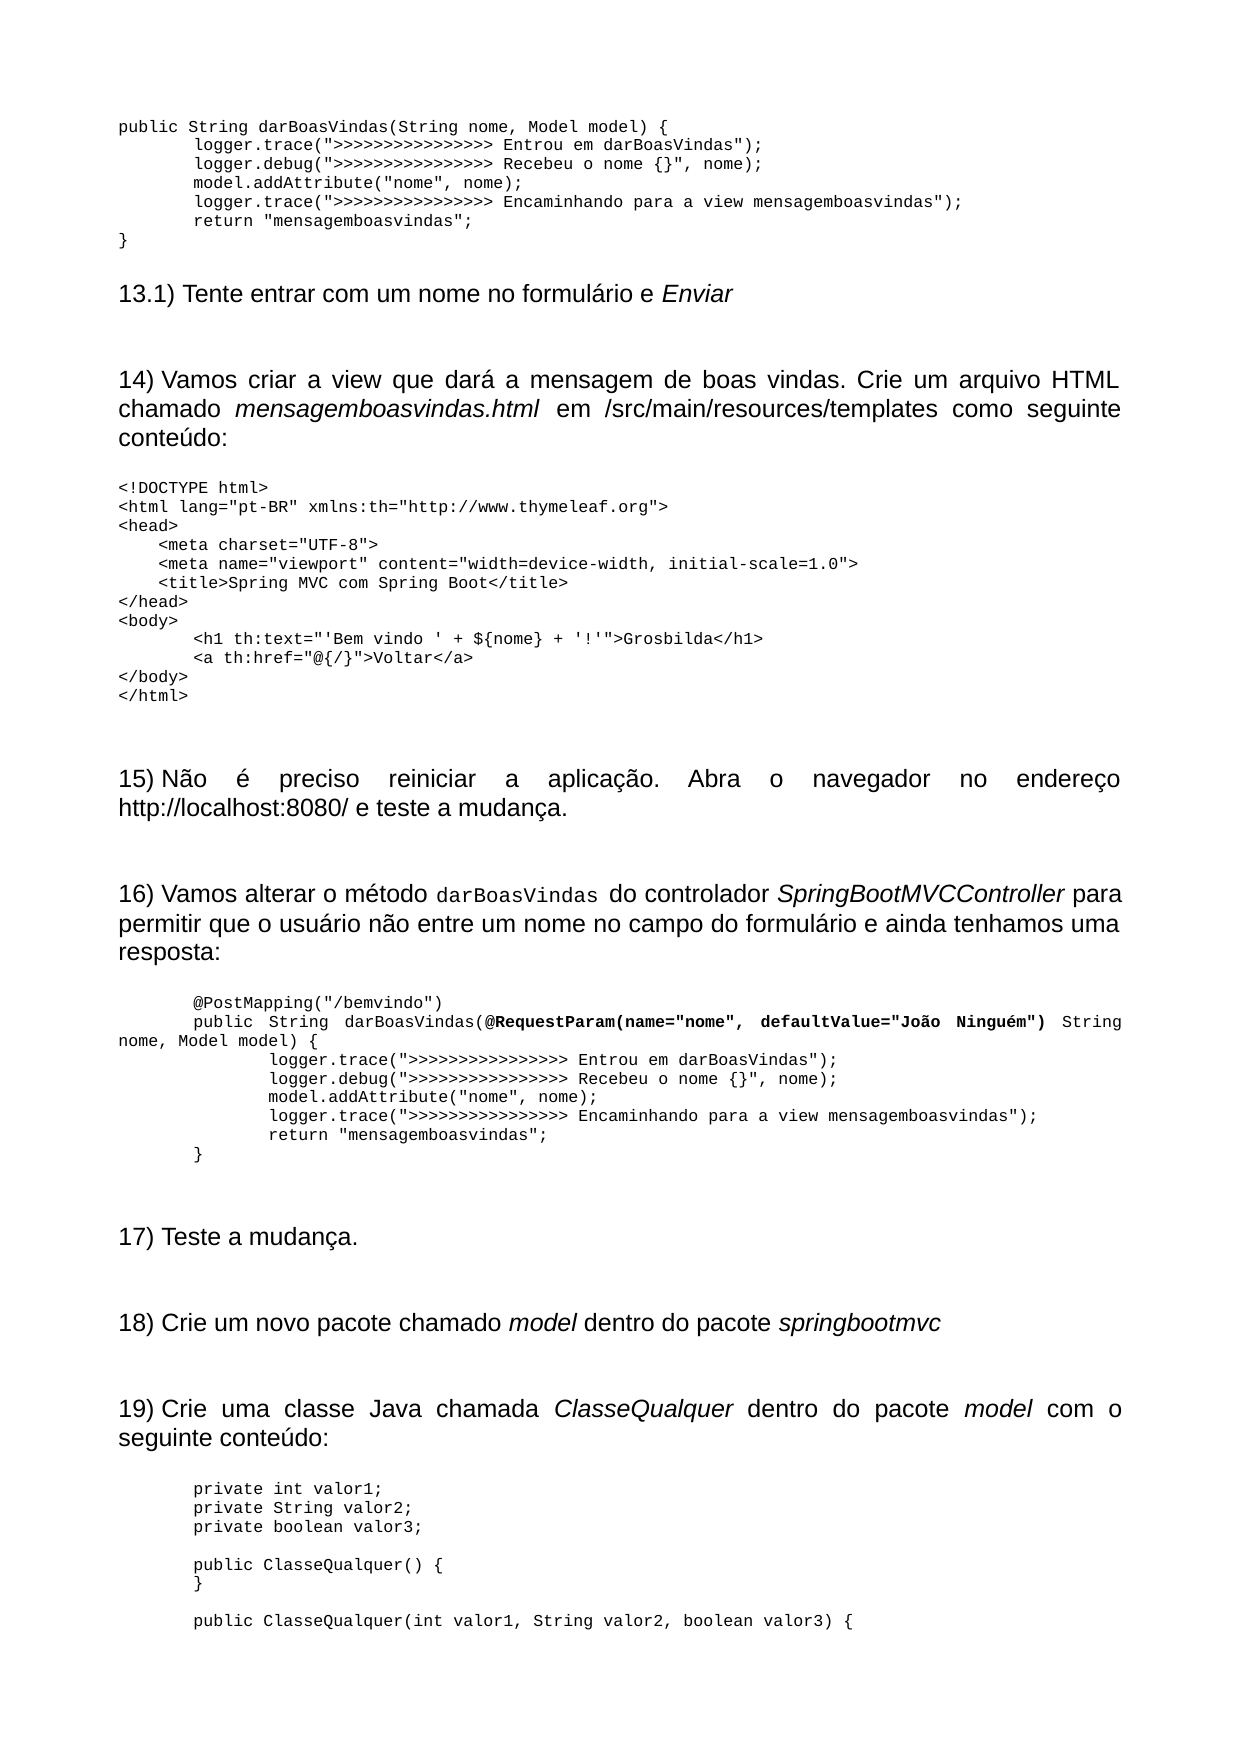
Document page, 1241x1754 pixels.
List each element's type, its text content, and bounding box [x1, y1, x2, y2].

text <title>Spring MVC com Spring Boot</title> [118, 574, 1122, 593]
text public ClasseQualquer() { [118, 1556, 1122, 1575]
text } [118, 1146, 1122, 1164]
text private int valor1; [118, 1481, 1122, 1499]
text public String darBoasVindas(String nome, Model model) { [118, 118, 1122, 137]
text logger.trace(">>>>>>>>>>>>>>>> Entrou em darBoasVindas"); [118, 137, 1122, 156]
text return "mensagemboasvindas"; [118, 1127, 1122, 1146]
text @PostMapping("/bemvindo") [118, 995, 1122, 1014]
text <html lang="pt-BR" xmlns:th="http://www.thymeleaf.org"> [118, 499, 1122, 518]
list Não é preciso reiniciar a aplicação. Abra o navegador no endereço http://localhost:8080/ e teste a mudança. [118, 764, 1122, 821]
text <!DOCTYPE html> [118, 480, 1122, 499]
text </html> [118, 687, 1122, 706]
text <meta charset="UTF-8"> [118, 537, 1122, 556]
text <head> [118, 518, 1122, 537]
text model.addAttribute("nome", nome); [118, 1089, 1122, 1108]
text <meta name="viewport" content="width=device-width, initial-scale=1.0"> [118, 556, 1122, 574]
text </head> [118, 593, 1122, 612]
text } [118, 1575, 1122, 1594]
text logger.trace(">>>>>>>>>>>>>>>> Encaminhando para a view mensagemboasvindas"); [118, 1108, 1122, 1127]
text <body> [118, 612, 1122, 631]
list Crie um novo pacote chamado model dentro do pacote springbootmvc [118, 1308, 1122, 1337]
text public String darBoasVindas(@RequestParam(name="nome", defaultValue="João Ninguém") String nome, Model model) { [118, 1014, 1122, 1051]
text <a th:href="@{/}">Voltar</a> [118, 650, 1122, 669]
text private String valor2; [118, 1499, 1122, 1518]
text logger.debug(">>>>>>>>>>>>>>>> Recebeu o nome {}", nome); [118, 156, 1122, 175]
list Teste a mudança. [118, 1222, 1122, 1251]
text public ClasseQualquer(int valor1, String valor2, boolean valor3) { [118, 1613, 1122, 1632]
text } [118, 231, 1122, 250]
list Vamos alterar o método darBoasVindas do controlador SpringBootMVCController para permitir que o usuário não entre um nome no campo do formulário e ainda tenhamos uma resposta: [118, 879, 1122, 966]
list Crie uma classe Java chamada ClasseQualquer dentro do pacote model com o seguinte conteúdo: [118, 1394, 1122, 1452]
list Vamos criar a view que dará a mensagem de boas vindas. Crie um arquivo HTML chamado mensagemboasvindas.html em /src/main/resources/templates como seguinte conteúdo: [118, 365, 1122, 451]
list Tente entrar com um nome no formulário e Enviar [118, 279, 1122, 308]
text model.addAttribute("nome", nome); [118, 175, 1122, 193]
text logger.trace(">>>>>>>>>>>>>>>> Encaminhando para a view mensagemboasvindas"); [118, 193, 1122, 212]
text </body> [118, 669, 1122, 687]
text logger.debug(">>>>>>>>>>>>>>>> Recebeu o nome {}", nome); [118, 1070, 1122, 1089]
text return "mensagemboasvindas"; [118, 212, 1122, 231]
text <h1 th:text="'Bem vindo ' + ${nome} + '!'">Grosbilda</h1> [118, 631, 1122, 650]
text private boolean valor3; [118, 1518, 1122, 1537]
text logger.trace(">>>>>>>>>>>>>>>> Entrou em darBoasVindas"); [118, 1051, 1122, 1070]
